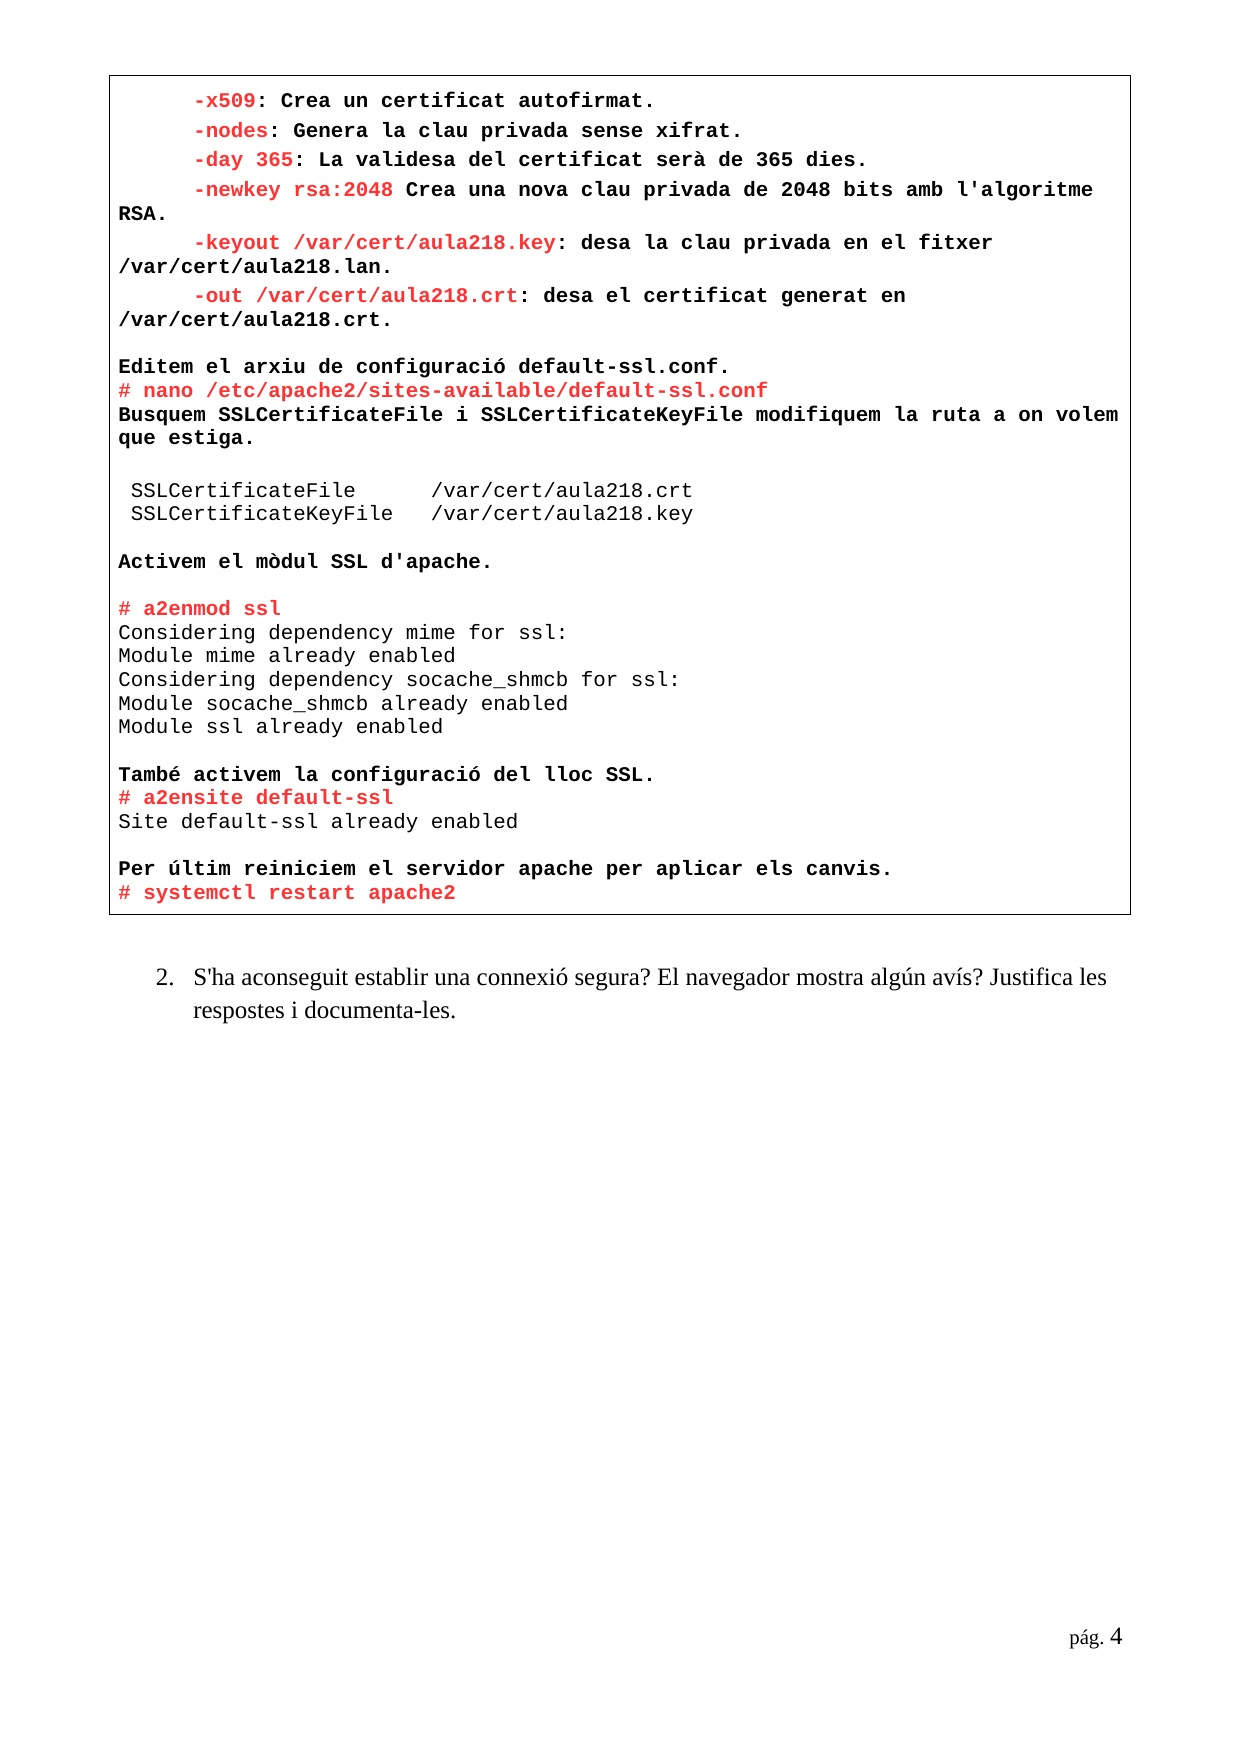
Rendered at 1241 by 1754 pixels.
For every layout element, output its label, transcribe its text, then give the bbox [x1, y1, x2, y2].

text També activem la configuració del lloc SSL. [118, 763, 1122, 787]
text SSLCertificateKeyFile /var/cert/aula218.key [118, 503, 1122, 527]
list -out /var/cert/aula218.crt: desa el certificat generat en /var/cert/aula218.crt. [118, 279, 1122, 333]
list -day 365: La validesa del certificat serà de 365 dies. [118, 143, 1122, 173]
text Considering dependency socache_shmcb for ssl: [118, 669, 1122, 693]
text Module ssl already enabled [118, 716, 1122, 740]
text # a2ensite default-ssl [118, 787, 1122, 811]
text # systemctl restart apache2 [110, 872, 1130, 914]
text Activem el mòdul SSL d'apache. [118, 551, 1122, 574]
text Considering dependency mime for ssl: [118, 622, 1122, 645]
list -keyout /var/cert/aula218.key: desa la clau privada en el fitxer /var/cert/aula218.lan. [118, 226, 1122, 279]
text Module socache_shmcb already enabled [118, 693, 1122, 716]
text Editem el arxiu de configuració default-ssl.conf. [118, 356, 1122, 380]
text Site default-ssl already enabled [118, 811, 1122, 834]
text Busquem SSLCertificateFile i SSLCertificateKeyFile modifiquem la ruta a on volem que estiga. [118, 404, 1122, 480]
text Module mime already enabled [118, 645, 1122, 669]
list -newkey rsa:2048 Crea una nova clau privada de 2048 bits amb l'algoritme RSA. [118, 173, 1122, 226]
text Per últim reiniciem el servidor apache per aplicar els canvis. [118, 858, 1122, 872]
list S'ha aconseguit establir una connexió segura? El navegador mostra algún avís? Justifica les respostes i documenta-les. [156, 962, 1122, 1024]
text SSLCertificateFile /var/cert/aula218.crt [118, 480, 1122, 503]
list -nodes: Genera la clau privada sense xifrat. [118, 114, 1122, 143]
text # nano /etc/apache2/sites-available/default-ssl.conf [118, 380, 1122, 404]
list -x509: Crea un certificat autofirmat. [110, 76, 1130, 114]
text # a2enmod ssl [118, 598, 1122, 622]
